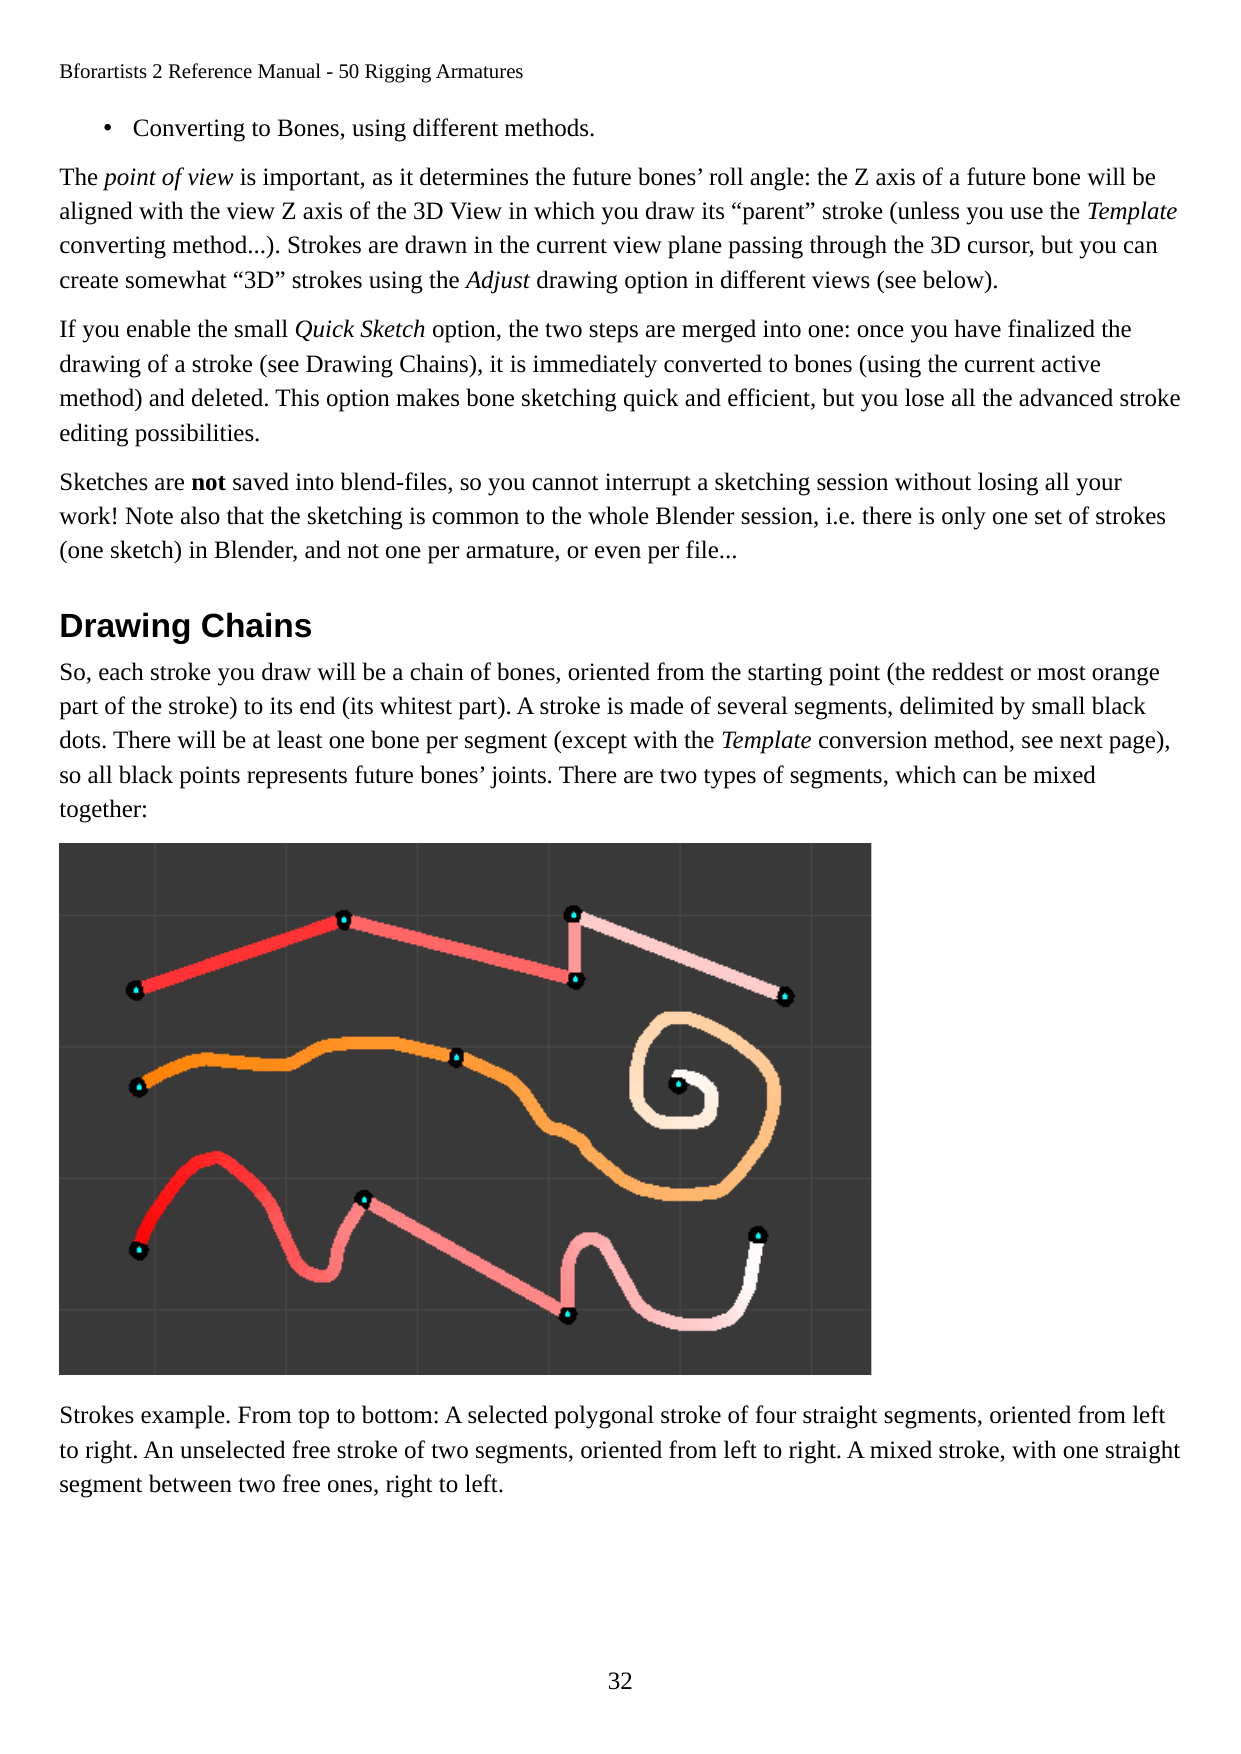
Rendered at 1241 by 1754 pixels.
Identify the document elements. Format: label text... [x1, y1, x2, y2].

text Strokes example. From top to bottom: A selected polygonal stroke of four straight segments, oriented from left to right. An unselected free stroke of two segments, oriented from left to right. A mixed stroke, with one straight segment between two free ones, right to left. [59, 1401, 1181, 1498]
text So, each stroke you draw will be a chain of bones, oriented from the starting point (the reddest or most orange part of the stroke) to its end (its whitest part). A stroke is made of several segments, delimited by small black dots. There will be at least one bone per segment (except with the Template conversion method, see next page), so all black points represents future bones’ joints. There are two types of segments, which can be mixed together: [59, 657, 1181, 823]
list Converting to Bones, using different methods. [103, 113, 1181, 141]
text The point of view is important, as it determines the future bones’ roll angle: the Z axis of a future bone will be aligned with the view Z axis of the 3D View in which you draw its “parent” stroke (unless you use the Template converting method...). Strokes are drawn in the current view plane passing through the 3D cursor, but you can create somewhat “3D” strokes using the Adjust drawing option in different views (see below). [59, 162, 1181, 294]
text If you enable the small Quick Sketch option, the two steps are merged into one: once you have finalized the drawing of a stroke (see Drawing Chains), it is immediately converted to bones (using the current active method) and deleted. This option makes bone sketching quick and efficient, but you lose all the advanced stroke editing possibilities. [59, 314, 1181, 446]
subtitle Drawing Chains [59, 606, 1181, 644]
picture [59, 843, 872, 1375]
text Sketches are not saved into blend-files, so you cannot interrupt a sketching session without losing all your work! Note also that the sketching is common to the whole Blender session, i.e. there is only one set of strokes (one sketch) in Blender, and not one per armature, or even per file... [59, 467, 1181, 564]
